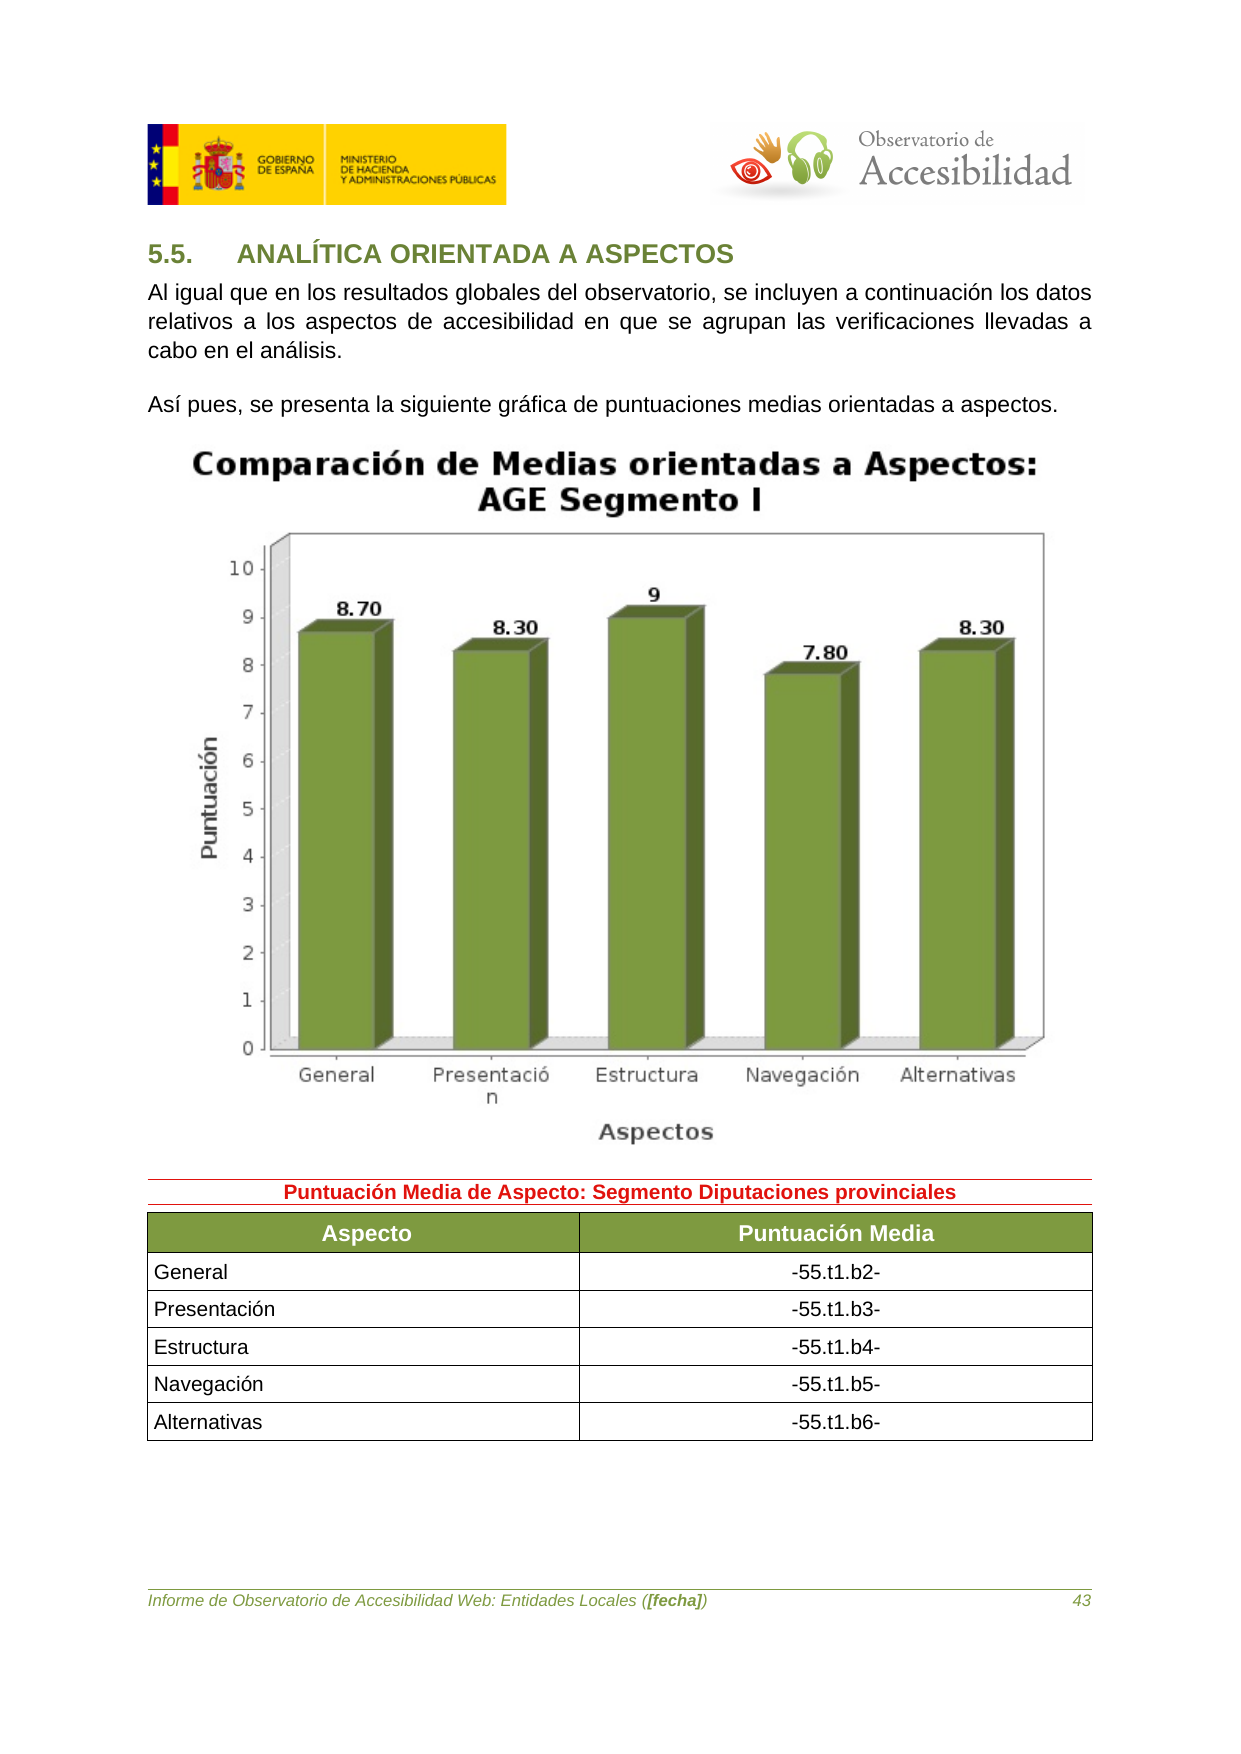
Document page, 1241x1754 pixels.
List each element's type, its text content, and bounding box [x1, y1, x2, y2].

table_cell -55.t1.b5- [580, 1366, 1092, 1402]
table_cell -55.t1.b2- [580, 1253, 1092, 1290]
table_cell Navegación [148, 1366, 579, 1402]
picture [178, 444, 1062, 1154]
table_cell General [148, 1253, 579, 1290]
picture [147, 124, 507, 205]
text Al igual que en los resultados globales del observatorio, se incluyen a continuación los datos relativos a los aspectos de accesibilidad en que se agrupan las verificaciones llevadas a cabo en el análisis. [148, 279, 1092, 363]
text Puntuación Media de Aspecto: Segmento Diputaciones provinciales [148, 1180, 1092, 1204]
picture [710, 122, 1086, 205]
table_cell -55.t1.b6- [580, 1403, 1092, 1440]
table_cell Presentación [148, 1291, 579, 1327]
text Así pues, se presenta la siguiente gráfica de puntuaciones medias orientadas a aspectos. [148, 391, 1092, 417]
table_cell Estructura [148, 1328, 579, 1365]
list Analítica orientada a aspectos [148, 238, 1092, 269]
table_cell -55.t1.b4- [580, 1328, 1092, 1365]
table_cell Alternativas [148, 1403, 579, 1440]
table_cell -55.t1.b3- [580, 1291, 1092, 1327]
table_header Puntuación Media [580, 1213, 1092, 1252]
table_header Aspecto [148, 1213, 579, 1252]
